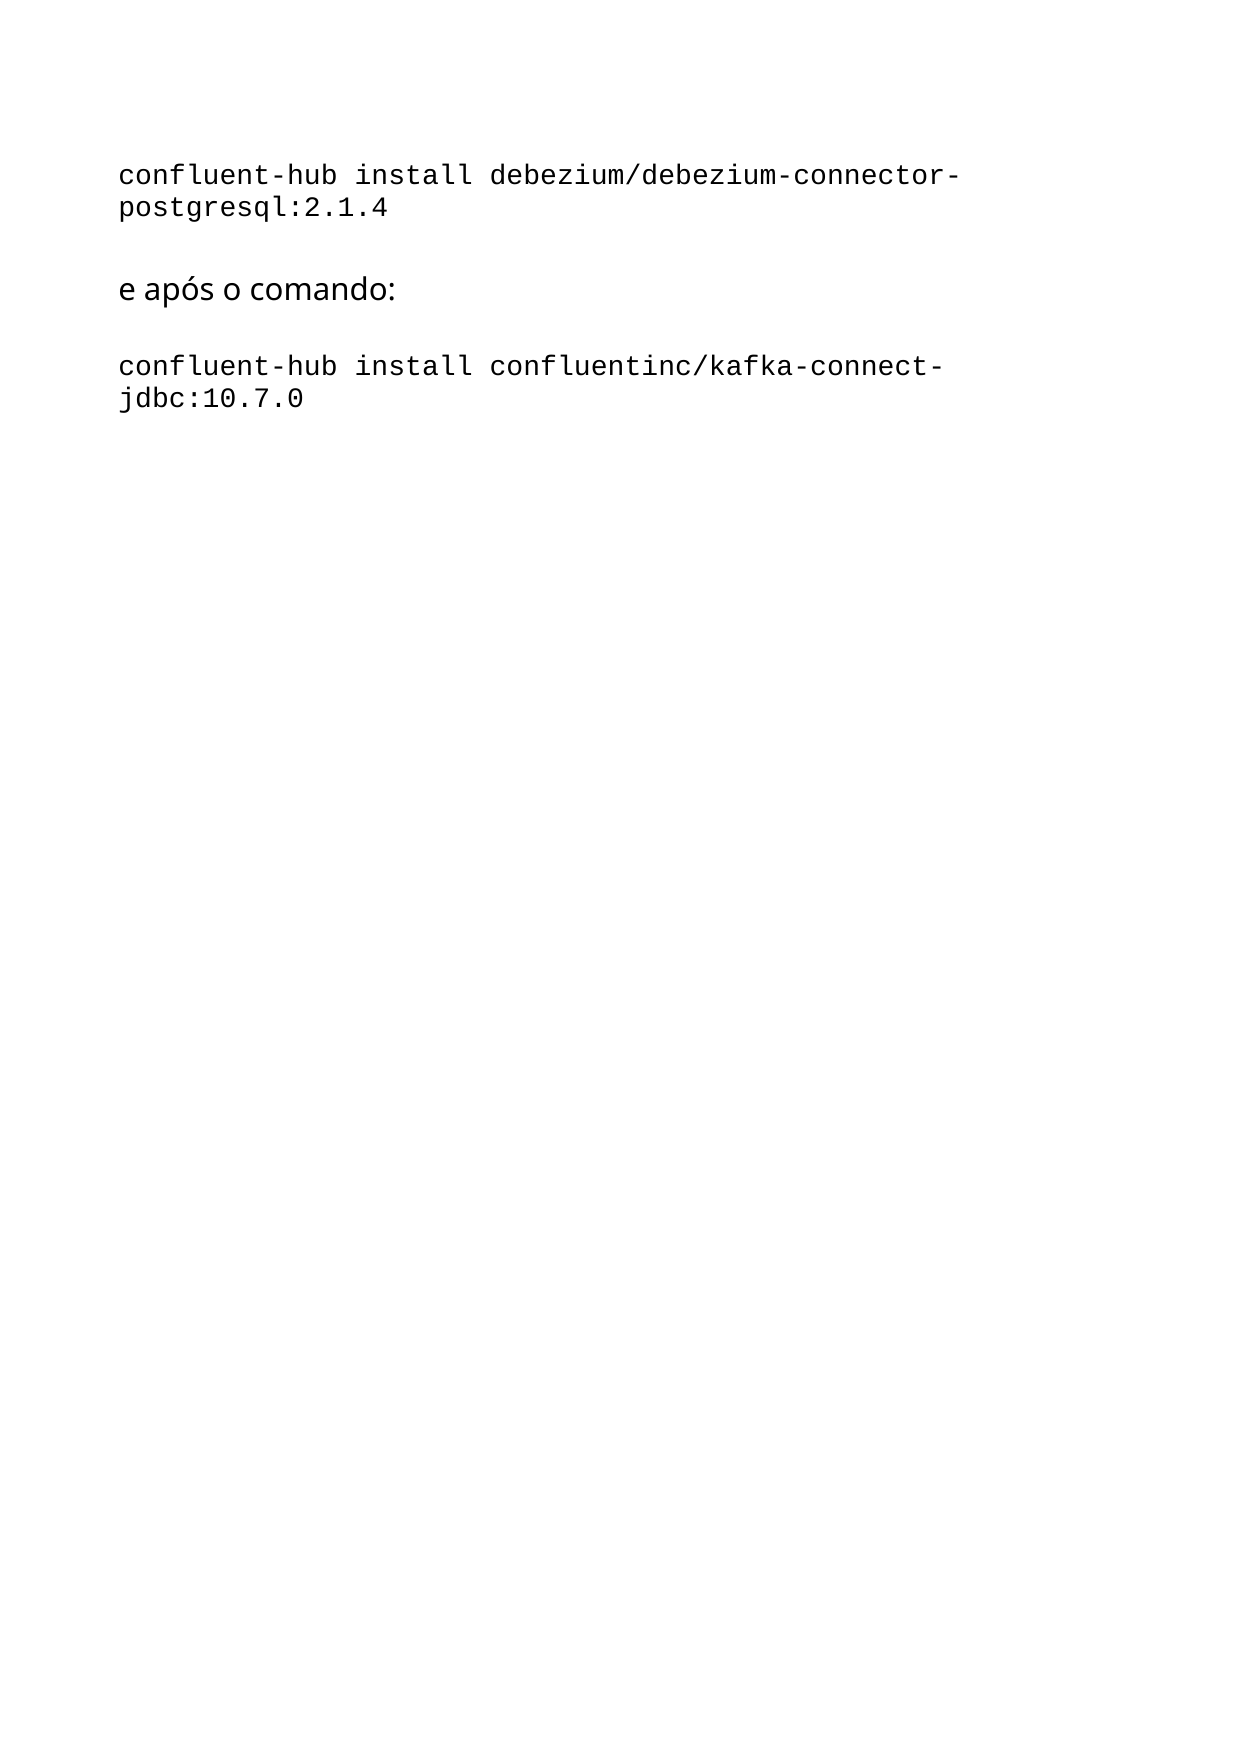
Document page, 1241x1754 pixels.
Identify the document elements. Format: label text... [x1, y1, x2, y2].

text confluent-hub install debezium/debezium-connector-postgresql:2.1.4 [118, 161, 1122, 224]
text confluent-hub install confluentinc/kafka-connect- jdbc:10.7.0 [118, 352, 1122, 416]
text e após o comando: [118, 267, 1122, 310]
